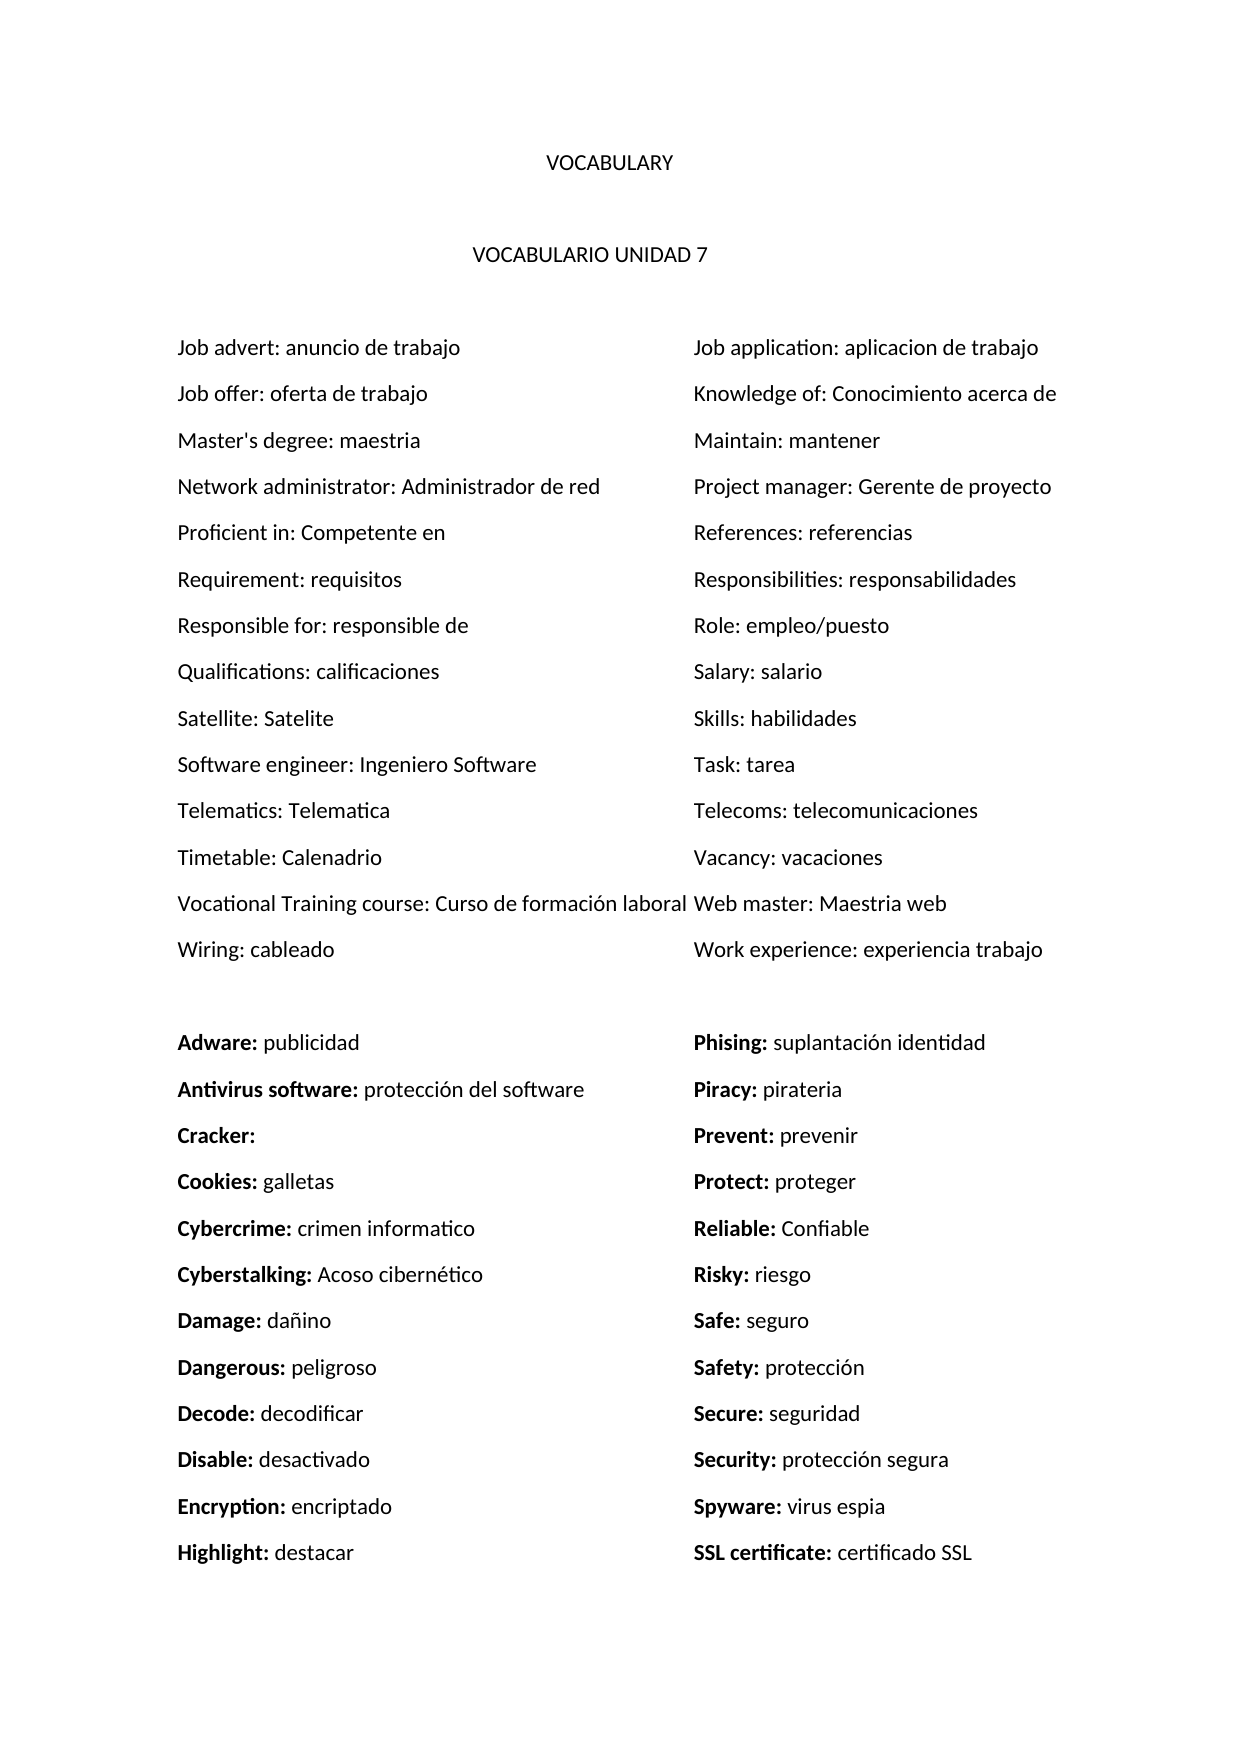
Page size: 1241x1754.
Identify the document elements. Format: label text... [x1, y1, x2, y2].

text Wiring: cableado Work experience: experiencia trabajo [177, 936, 1063, 964]
text Requirement: requisitos Responsibilities: responsabilidades [177, 565, 1063, 593]
text Dangerous: peligroso Safety: protección [177, 1353, 1063, 1381]
text Cybercrime: crimen informatico Reliable: Confiable [177, 1214, 1063, 1242]
text Proficient in: Competente en References: referencias [177, 518, 1063, 546]
text Vocational Training course: Curso de formación laboral Web master: Maestria web [177, 889, 1063, 917]
text Cookies: galletas Protect: proteger [177, 1167, 1063, 1195]
text VOCABULARIO UNIDAD 7 [398, 240, 1063, 268]
text Software engineer: Ingeniero Software Task: tarea [177, 750, 1063, 778]
text Damage: dañino Safe: seguro [177, 1306, 1063, 1334]
text Disable: desactivado Security: protección segura [177, 1446, 1063, 1473]
text Job offer: oferta de trabajo Knowledge of: Conocimiento acerca de [177, 379, 1063, 407]
text Timetable: Calenadrio Vacancy: vacaciones [177, 843, 1063, 871]
text Antivirus software: protección del software Piracy: pirateria [177, 1075, 1063, 1103]
text Qualifications: calificaciones Salary: salario [177, 657, 1063, 686]
text Encryption: encriptado Spyware: virus espia [177, 1492, 1063, 1520]
text Job advert: anuncio de trabajo Job application: aplicacion de trabajo [177, 333, 1063, 361]
text Decode: decodificar Secure: seguridad [177, 1399, 1063, 1427]
text Highlight: destacar SSL certificate: certificado SSL [177, 1538, 1063, 1566]
text VOCABULARY [472, 148, 1063, 176]
text Master's degree: maestria Maintain: mantener [177, 426, 1063, 454]
text Telematics: Telematica Telecoms: telecomunicaciones [177, 797, 1063, 824]
text Satellite: Satelite Skills: habilidades [177, 704, 1063, 732]
text Network administrator: Administrador de red Project manager: Gerente de proyecto [177, 472, 1063, 500]
text Responsible for: responsible de Role: empleo/puesto [177, 611, 1063, 639]
text Cyberstalking: Acoso cibernético Risky: riesgo [177, 1260, 1063, 1288]
text Adware: publicidad Phising: suplantación identidad [177, 1028, 1063, 1056]
text Cracker: Prevent: prevenir [177, 1121, 1063, 1149]
